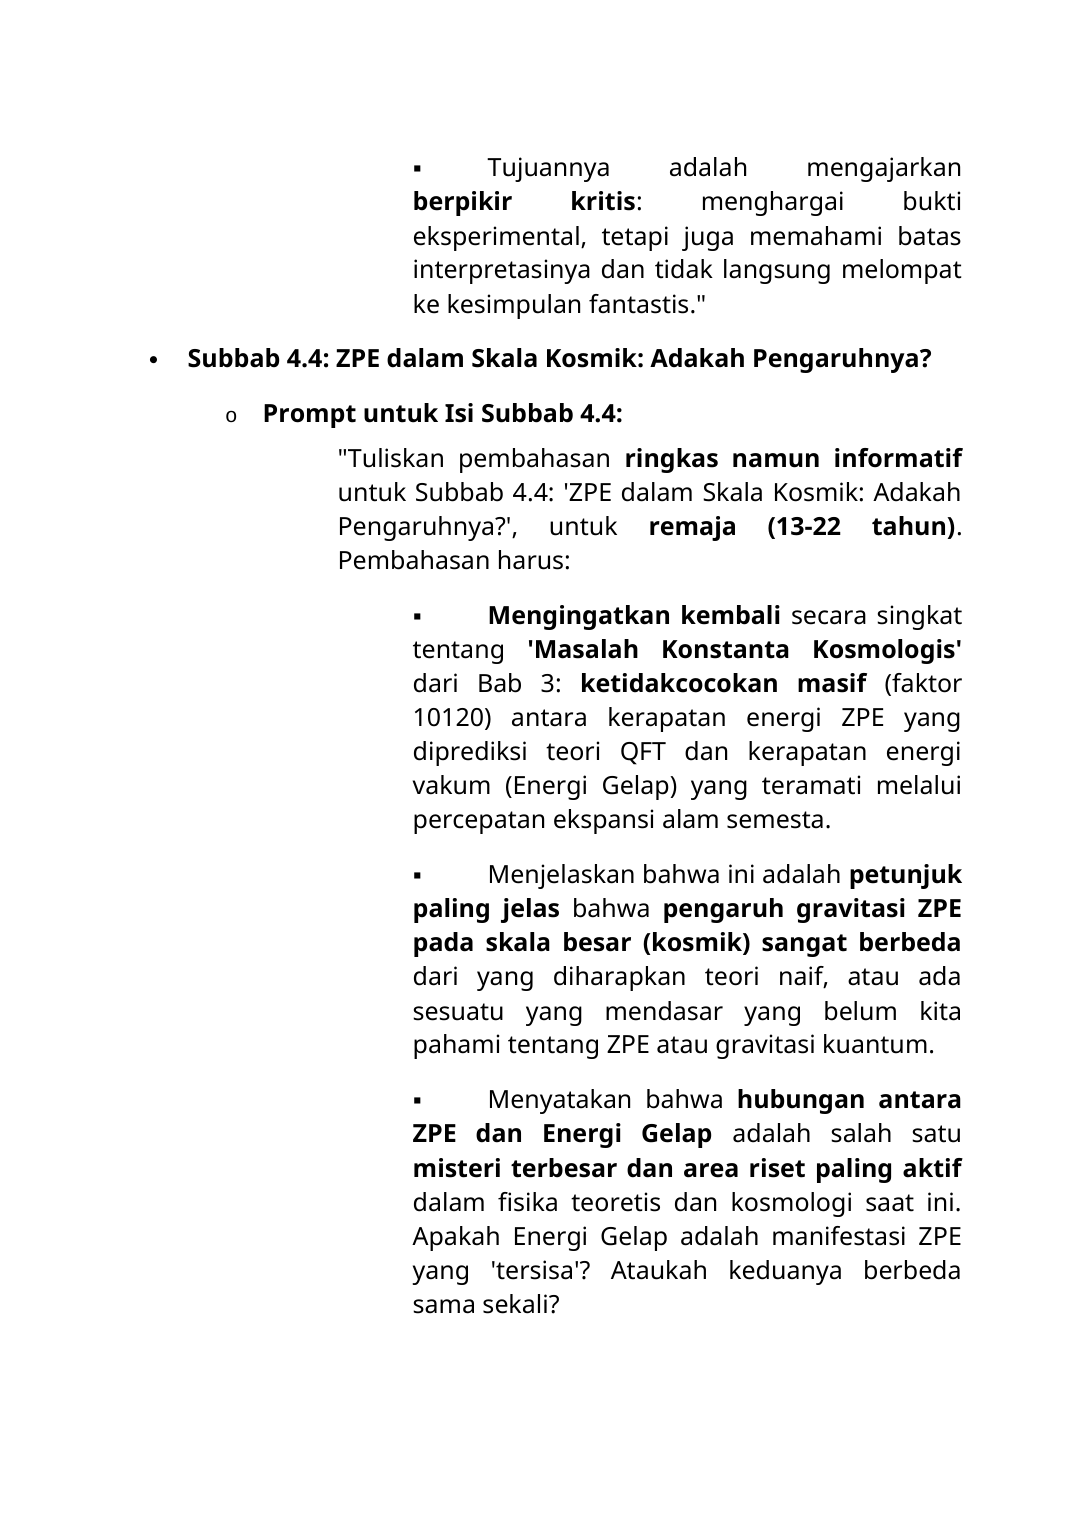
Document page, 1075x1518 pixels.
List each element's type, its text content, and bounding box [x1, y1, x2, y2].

list Prompt untuk Isi Subbab 4.4: [225, 396, 962, 430]
list Mengingatkan kembali secara singkat tentang 'Masalah Konstanta Kosmologis' dari Bab 3: ketidakcocokan masif (faktor 10120) antara kerapatan energi ZPE yang diprediksi teori QFT dan kerapatan energi vakum (Energi Gelap) yang teramati melalui percepatan ekspansi alam semesta. [412, 598, 962, 836]
list Tujuannya adalah mengajarkan berpikir kritis: menghargai bukti eksperimental, tetapi juga memahami batas interpretasinya dan tidak langsung melompat ke kesimpulan fantastis." [412, 150, 962, 320]
list Menyatakan bahwa hubungan antara ZPE dan Energi Gelap adalah salah satu misteri terbesar dan area riset paling aktif dalam fisika teoretis dan kosmologi saat ini. Apakah Energi Gelap adalah manifestasi ZPE yang 'tersisa'? Ataukah keduanya berbeda sama sekali? [412, 1082, 962, 1321]
list Menjelaskan bahwa ini adalah petunjuk paling jelas bahwa pengaruh gravitasi ZPE pada skala besar (kosmik) sangat berbeda dari yang diharapkan teori naif, atau ada sesuatu yang mendasar yang belum kita pahami tentang ZPE atau gravitasi kuantum. [412, 857, 962, 1061]
list Subbab 4.4: ZPE dalam Skala Kosmik: Adakah Pengaruhnya? [150, 341, 962, 375]
text "Tuliskan pembahasan ringkas namun informatif untuk Subbab 4.4: 'ZPE dalam Skala Kosmik: Adakah Pengaruhnya?', untuk remaja (13-22 tahun). Pembahasan harus: [337, 441, 962, 577]
